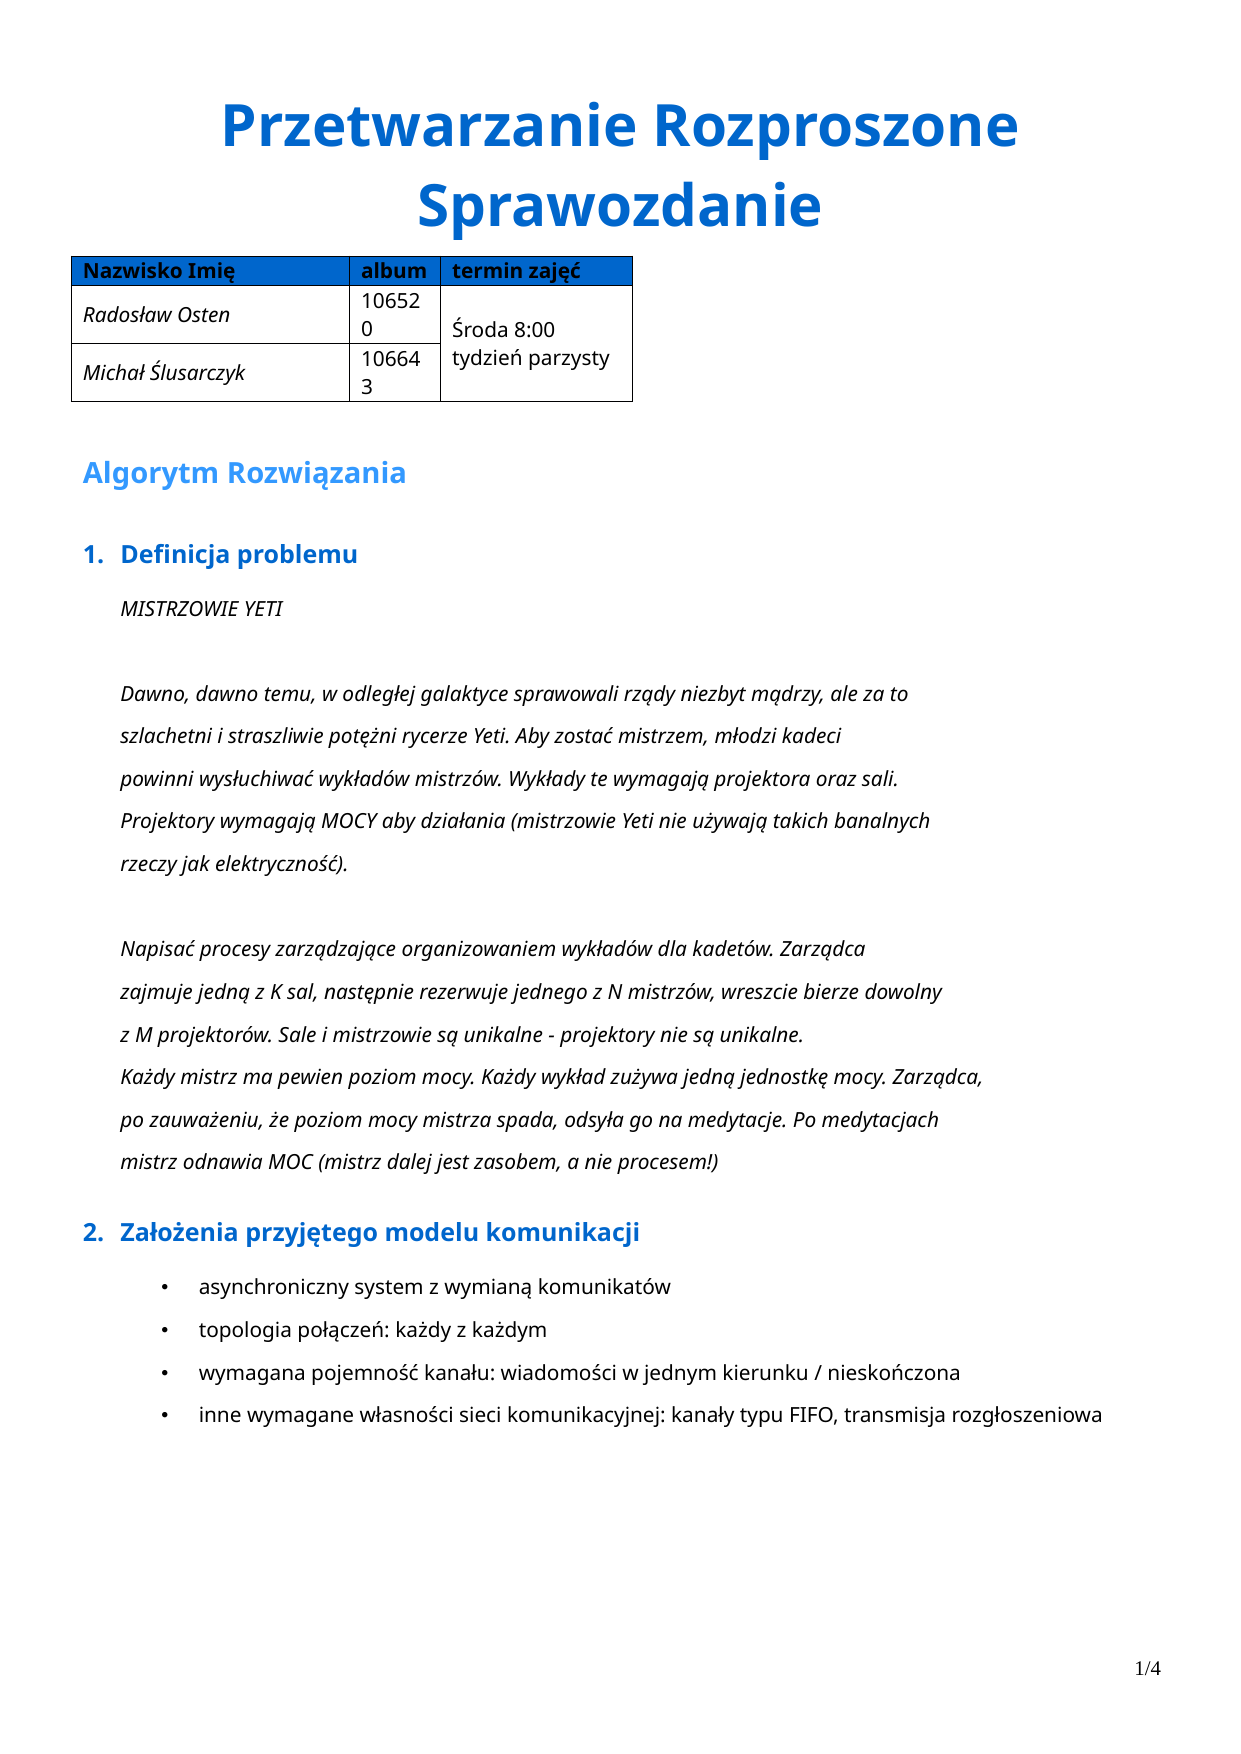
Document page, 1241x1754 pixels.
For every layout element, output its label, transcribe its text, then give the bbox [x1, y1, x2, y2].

subtitle Definicja problemu [83, 536, 1157, 570]
table_header album [429, 257, 440, 285]
table_header album [350, 257, 361, 285]
title Przetwarzanie Rozproszone Sprawozdanie [83, 84, 1157, 243]
text Projektory wymagają MOCY aby działania (mistrzowie Yeti nie używają takich banalnych [120, 807, 1157, 835]
table_header termin zajęć [621, 257, 632, 285]
text rzeczy jak elektryczność). [120, 849, 1157, 878]
table_header termin zajęć [441, 257, 452, 285]
list inne wymagane własności sieci komunikacyjnej: kanały typu FIFO, transmisja rozgłoszeniowa [161, 1400, 1157, 1429]
table_cell Radosław Osten [72, 286, 349, 343]
table_header Nazwisko Imię [338, 257, 349, 285]
subtitle Algorytm rozwiązania [83, 452, 1157, 492]
table_cell Środa 8:00 tydzień parzysty [441, 286, 632, 401]
text Dawno, dawno temu, w odległej galaktyce sprawowali rządy niezbyt mądrzy, ale za to [120, 679, 1157, 707]
text MISTRZOWIE YETI [120, 594, 1157, 622]
table_cell Michał Ślusarczyk [72, 344, 349, 401]
text zajmuje jedną z K sal, następnie rezerwuje jednego z N mistrzów, wreszcie bierze dowolny [120, 977, 1157, 1006]
text po zauważeniu, że poziom mocy mistrza spada, odsyła go na medytacje. Po medytacjach [120, 1105, 1157, 1133]
list asynchroniczny system z wymianą komunikatów [161, 1272, 1157, 1301]
text z M projektorów. Sale i mistrzowie są unikalne - projektory nie są unikalne. [120, 1020, 1157, 1048]
text mistrz odnawia MOC (mistrz dalej jest zasobem, a nie procesem!) [120, 1147, 1157, 1176]
text szlachetni i straszliwie potężni rycerze Yeti. Aby zostać mistrzem, młodzi kadeci [120, 721, 1157, 750]
table_cell 106520 [350, 286, 440, 343]
table_header Nazwisko Imię [72, 257, 83, 285]
subtitle Założenia przyjętego modelu komunikacji [83, 1215, 1157, 1249]
text powinni wysłuchiwać wykładów mistrzów. Wykłady te wymagają projektora oraz sali. [120, 764, 1157, 792]
text Napisać procesy zarządzające organizowaniem wykładów dla kadetów. Zarządca [120, 934, 1157, 963]
text Każdy mistrz ma pewien poziom mocy. Każdy wykład zużywa jedną jednostkę mocy. Zarządca, [120, 1062, 1157, 1091]
list topologia połączeń: każdy z każdym [161, 1315, 1157, 1343]
table_cell 106643 [350, 344, 440, 401]
list wymagana pojemność kanału: wiadomości w jednym kierunku / nieskończona [161, 1358, 1157, 1386]
